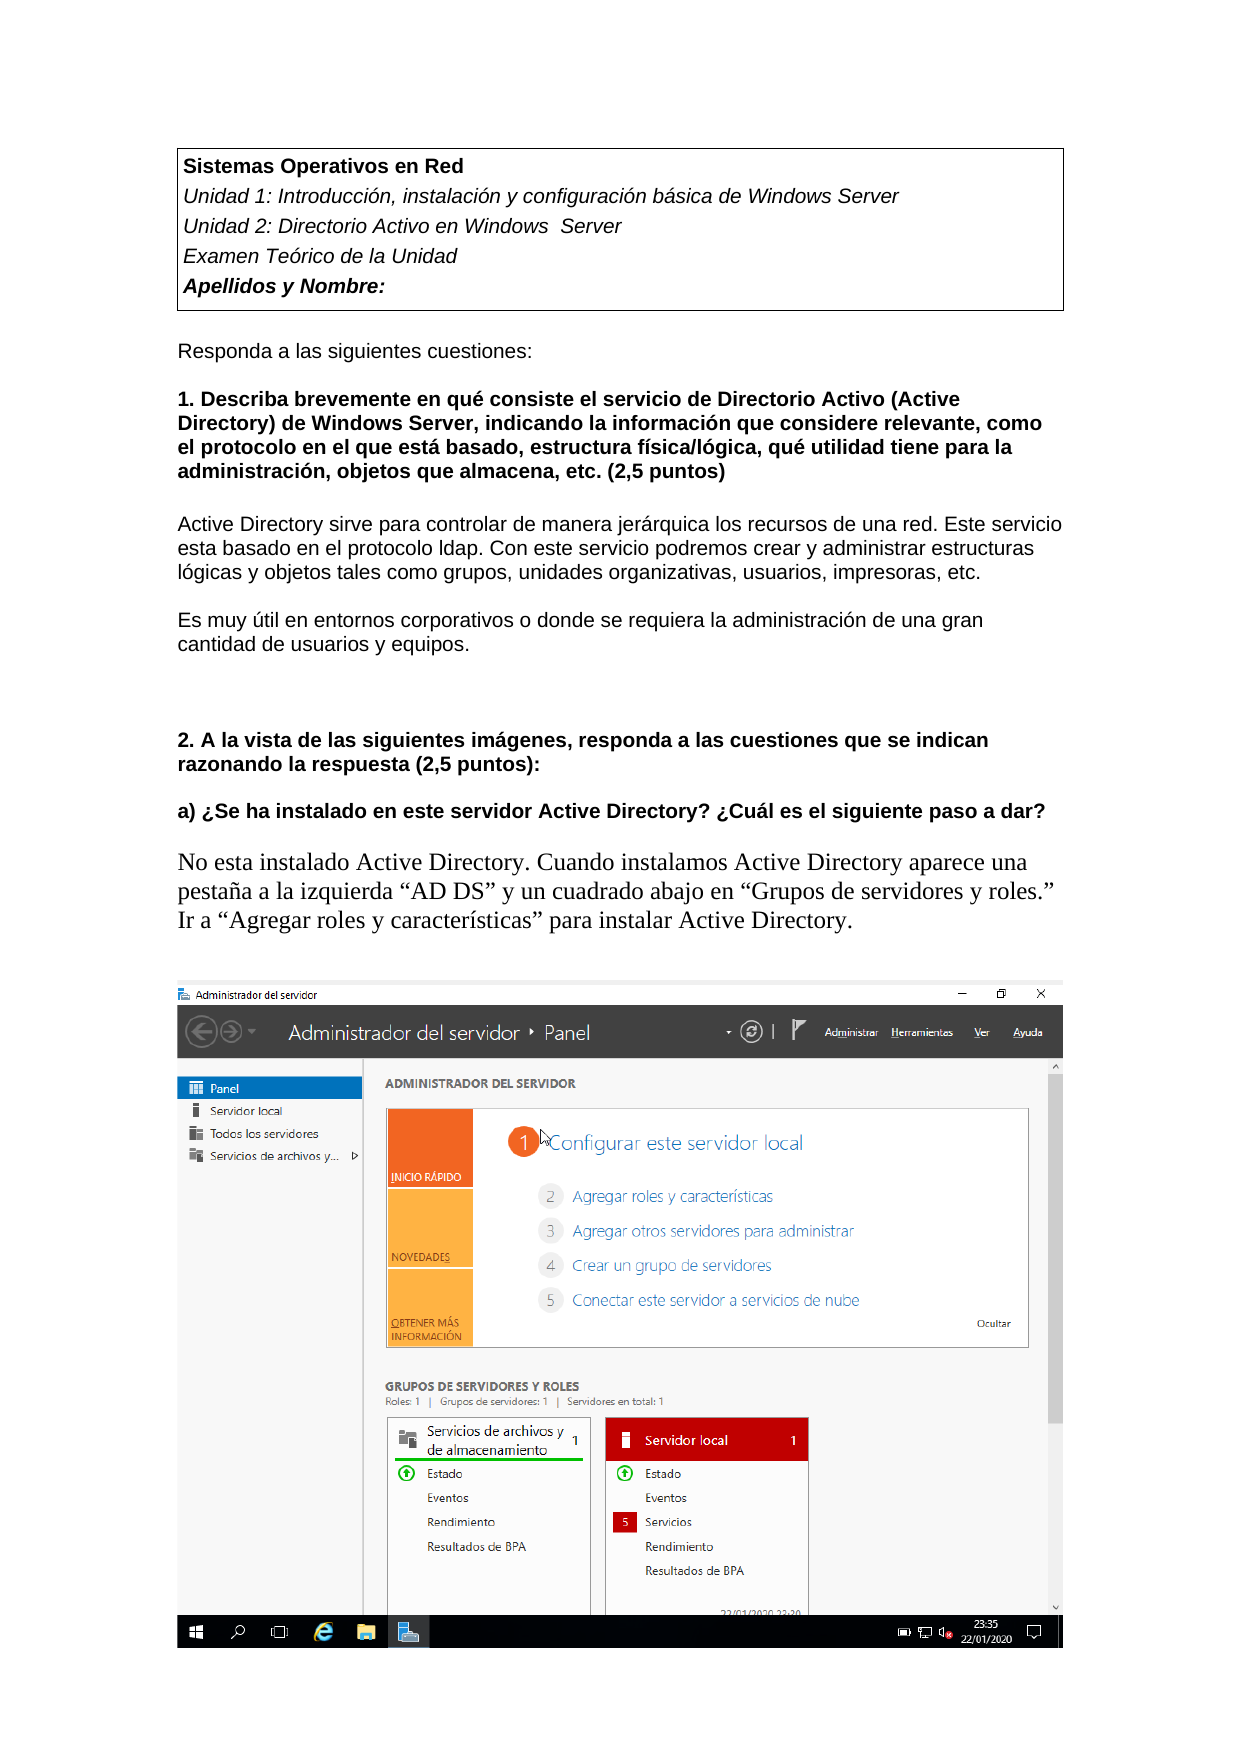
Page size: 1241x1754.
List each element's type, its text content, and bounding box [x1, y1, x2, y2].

text Es muy útil en entornos corporativos o donde se requiera la administración de una gran cantidad de usuarios y equipos. [177, 608, 1063, 656]
text No esta instalado Active Directory. Cuando instalamos Active Directory aparece una pestaña a la izquierda “AD DS” y un cuadrado abajo en “Grupos de servidores y roles.” [177, 847, 1063, 905]
text a) ¿Se ha instalado en este servidor Active Directory? ¿Cuál es el siguiente paso a dar? [177, 799, 1063, 823]
text Responda a las siguientes cuestiones: [177, 339, 1063, 363]
picture [177, 980, 1063, 1648]
text Ir a “Agregar roles y características” para instalar Active Directory. [177, 905, 1063, 933]
text 1. Describa brevemente en qué consiste el servicio de Directorio Activo (Active Directory) de Windows Server, indicando la información que considere relevante, como el protocolo en el que está basado, estructura física/lógica, qué utilidad tiene para la administración, objetos que almacena, etc. (2,5 puntos) [177, 387, 1063, 483]
text 2. A la vista de las siguientes imágenes, responda a las cuestiones que se indican razonando la respuesta (2,5 puntos): [177, 727, 1063, 775]
text Active Directory sirve para controlar de manera jerárquica los recursos de una red. Este servicio esta basado en el protocolo ldap. Con este servicio podremos crear y administrar estructuras lógicas y objetos tales como grupos, unidades organizativas, usuarios, impresoras, etc. [177, 512, 1063, 584]
table_header Sistemas Operativos en Red Unidad 1: Introducción, instalación y configuración básica de Windows Server Unidad 2: Directorio Activo en Windows Server Examen Teórico de la Unidad Apellidos y Nombre: [178, 149, 1063, 309]
